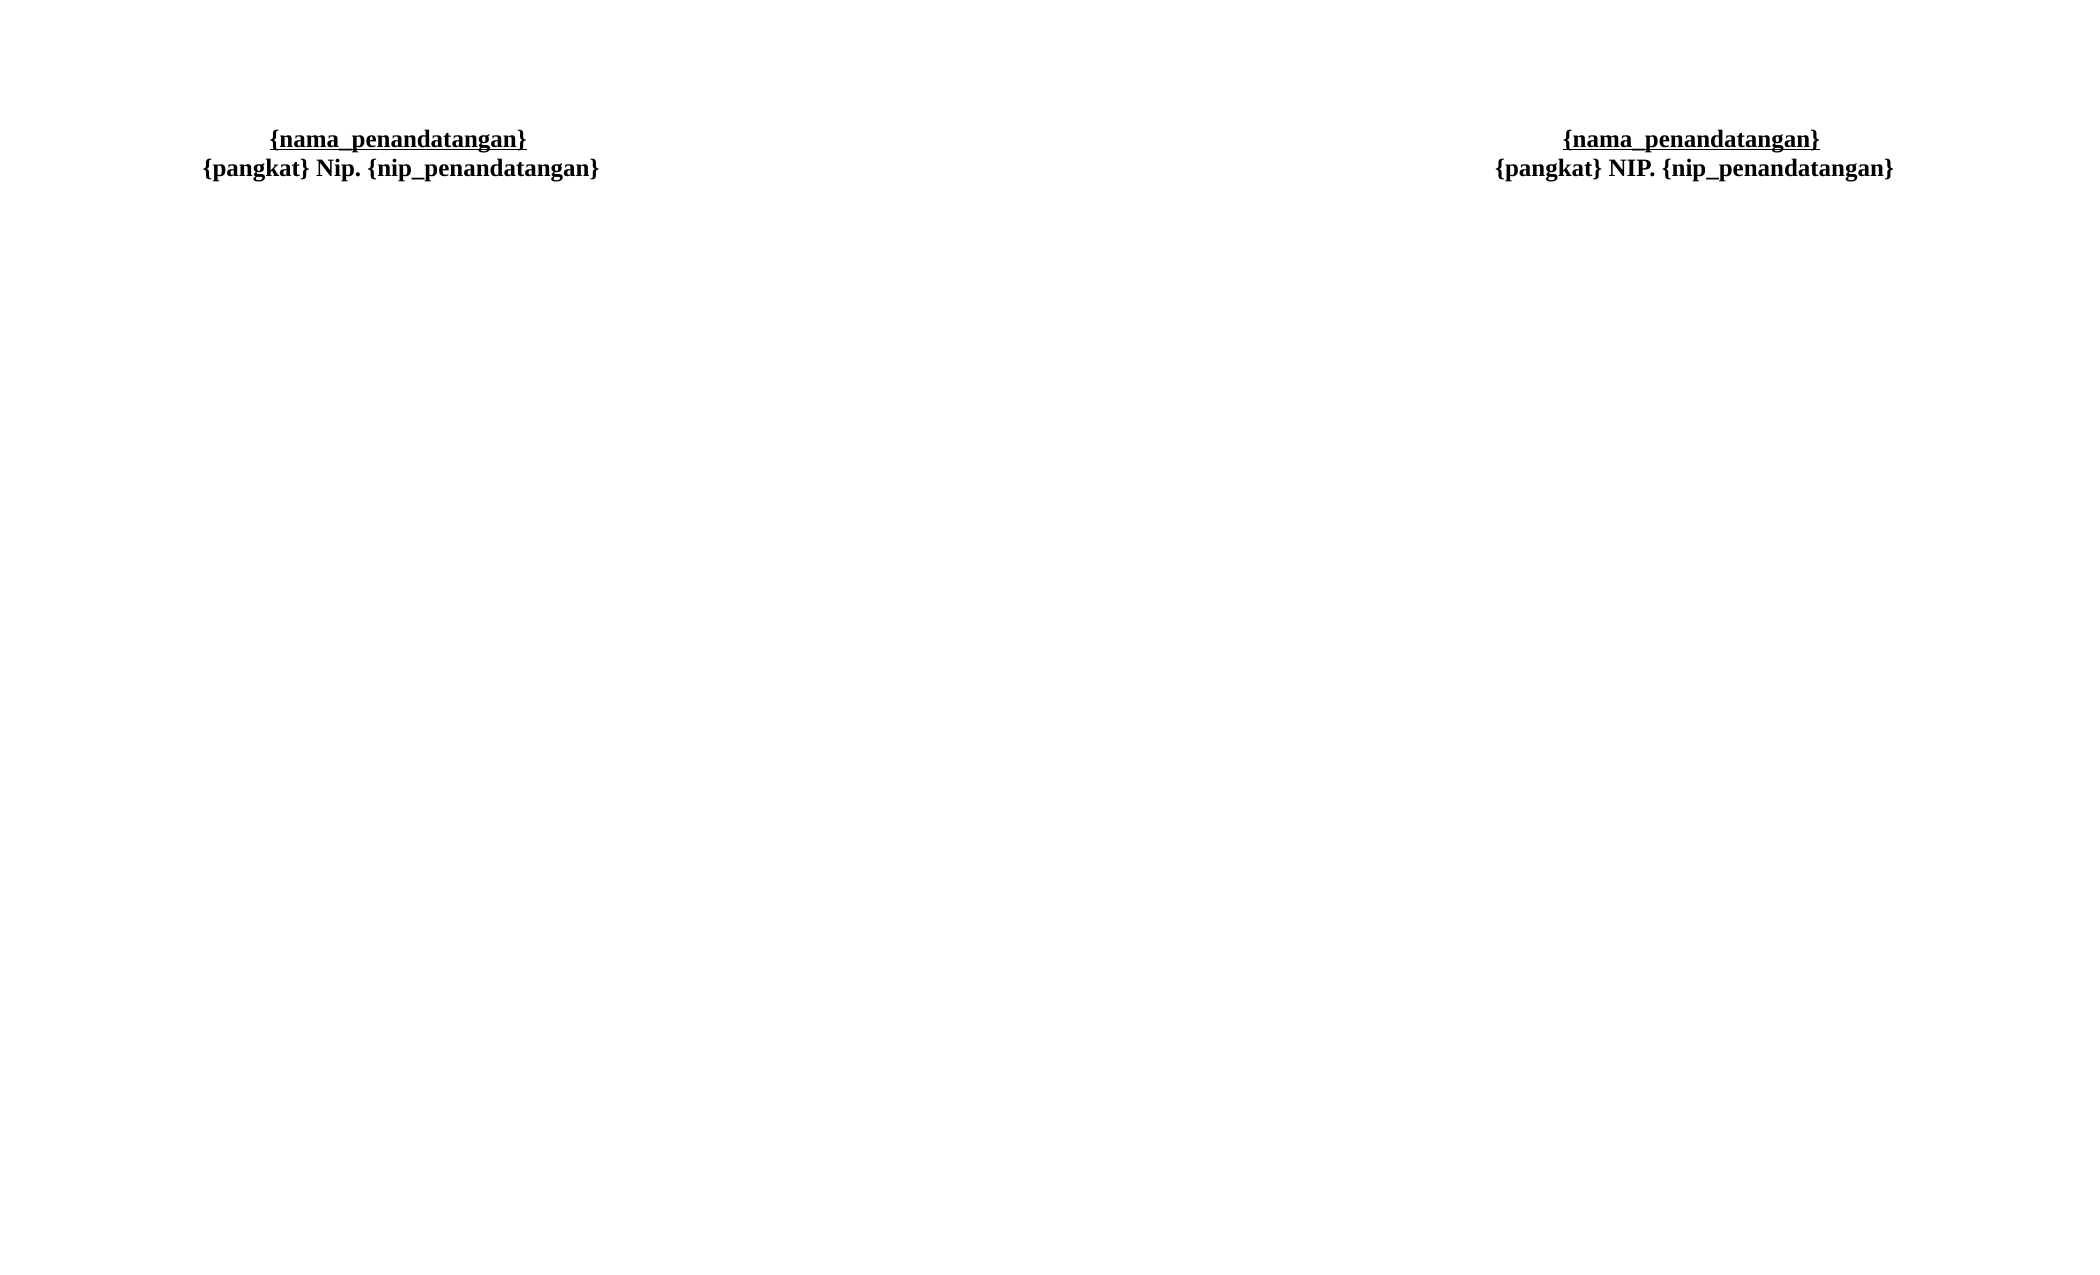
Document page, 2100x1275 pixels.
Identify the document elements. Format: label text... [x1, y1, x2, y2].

table_header {nama_penandatangan} {pangkat} NIP. {nip_penandatangan} [1401, 118, 1982, 187]
table_header [678, 118, 1401, 187]
table_header {nama_penandatangan} {pangkat} Nip. {nip_penandatangan} [118, 118, 678, 187]
